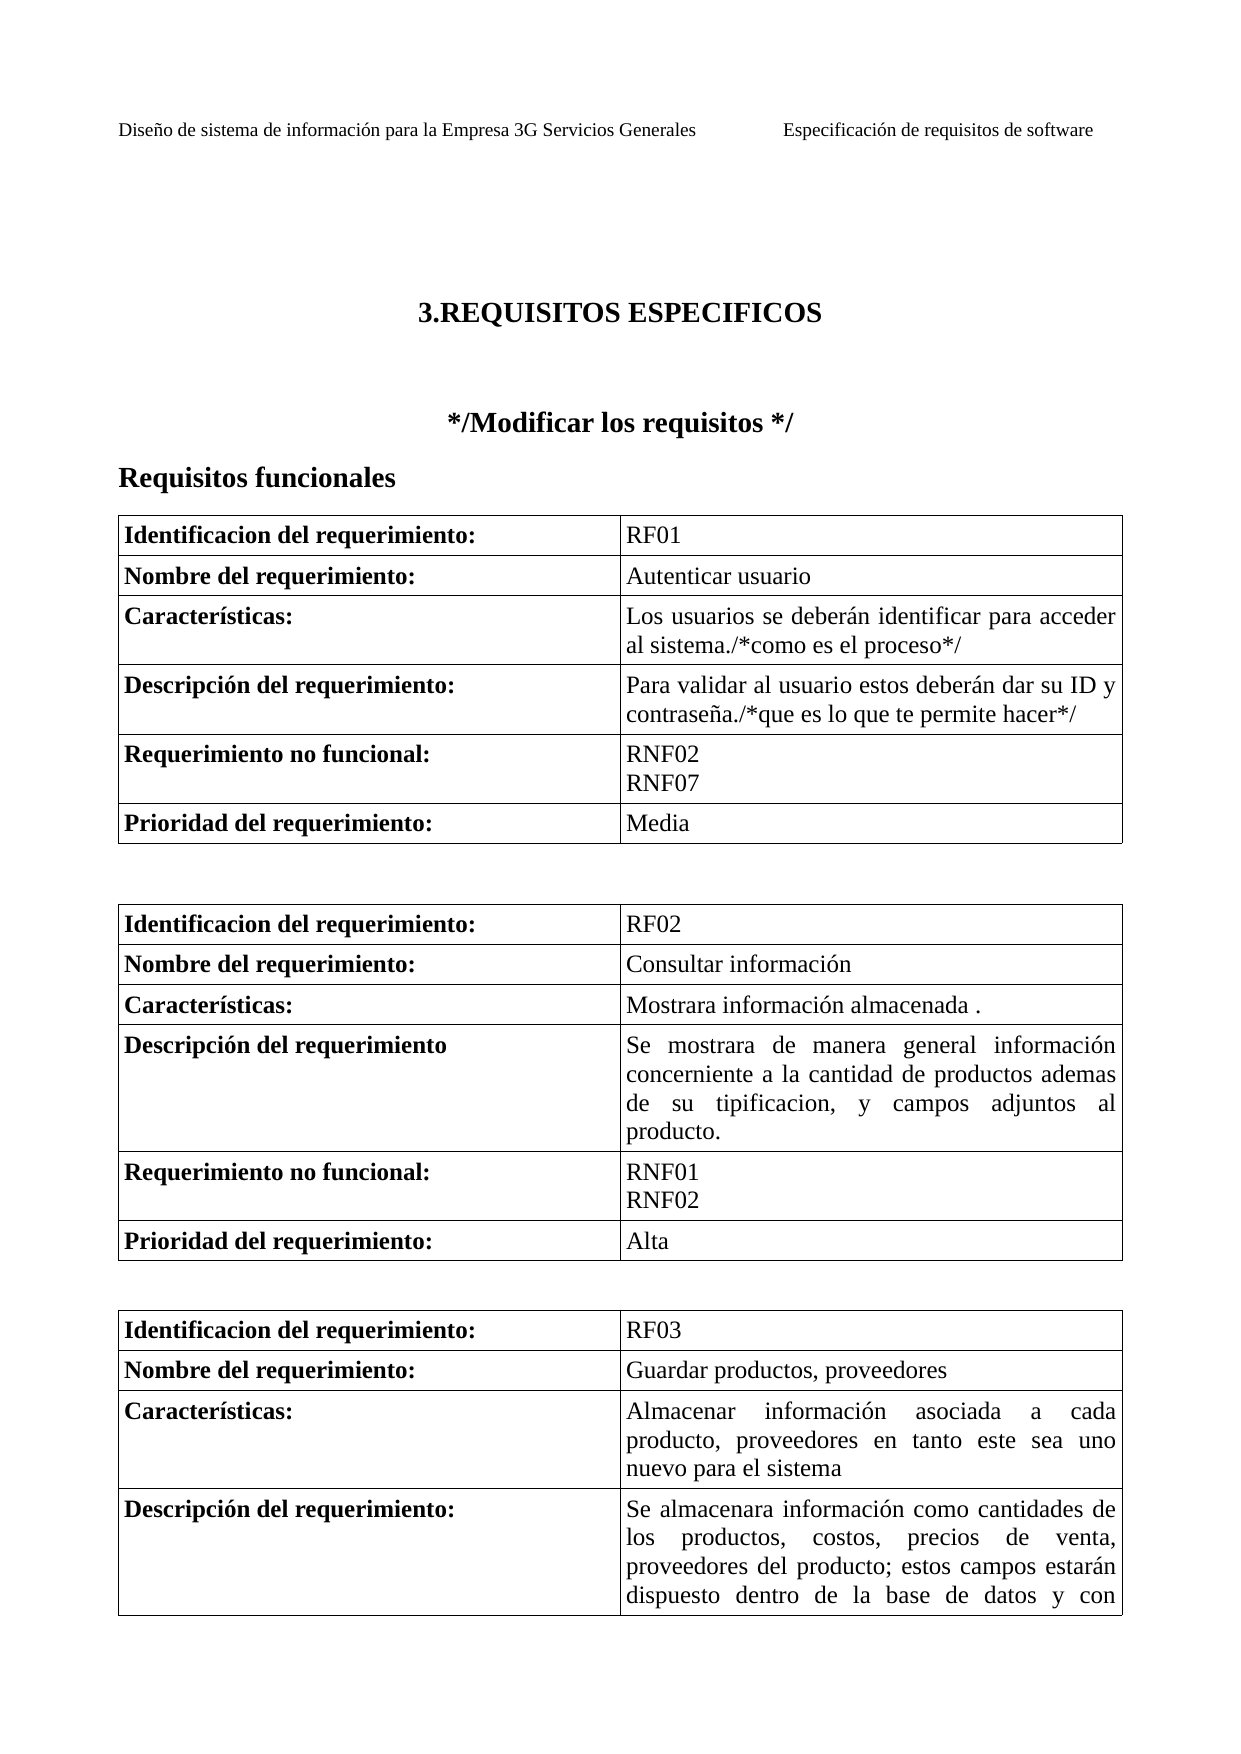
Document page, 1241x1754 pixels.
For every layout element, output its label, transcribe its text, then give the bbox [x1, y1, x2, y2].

table_cell Guardar productos, proveedores [621, 1351, 1122, 1390]
table_cell Descripción del requerimiento [119, 1025, 620, 1151]
table_cell Prioridad del requerimiento: [119, 1221, 620, 1260]
table_cell Se almacenara información como cantidades de los productos, costos, precios de venta, proveedores del producto; estos campos estarán dispuesto dentro de la base de datos y con [621, 1489, 1122, 1614]
table_cell Nombre del requerimiento: [119, 945, 620, 984]
table_cell Descripción del requerimiento: [119, 665, 620, 733]
table_header Identificacion del requerimiento: [119, 905, 620, 944]
table_cell Autenticar usuario [621, 556, 1122, 595]
table_cell Requerimiento no funcional: [119, 735, 620, 802]
table_cell Los usuarios se deberán identificar para acceder al sistema./*como es el proceso*/ [621, 596, 1122, 664]
table_cell Almacenar información asociada a cada producto, proveedores en tanto este sea uno nuevo para el sistema [621, 1391, 1122, 1488]
text 3.REQUISITOS ESPECIFICOS [118, 296, 1122, 329]
table_cell Características: [119, 596, 620, 664]
table_cell Descripción del requerimiento: [119, 1489, 620, 1614]
table_cell Se mostrara de manera general información concerniente a la cantidad de productos ademas de su tipificacion, y campos adjuntos al producto. [621, 1025, 1122, 1151]
text */Modificar los requisitos */ [118, 405, 1122, 439]
text Requisitos funcionales [118, 460, 1122, 493]
table_cell Requerimiento no funcional: [119, 1152, 620, 1220]
table_cell RNF02 RNF07 [621, 735, 1122, 802]
table_header Identificacion del requerimiento: [119, 1311, 620, 1350]
table_cell Nombre del requerimiento: [119, 556, 620, 595]
table_cell RNF01 RNF02 [621, 1152, 1122, 1220]
table_cell Mostrara información almacenada . [621, 985, 1122, 1024]
table_cell Consultar información [621, 945, 1122, 984]
table_cell Alta [621, 1221, 1122, 1260]
table_cell Características: [119, 1391, 620, 1488]
table_header RF01 [621, 516, 1122, 555]
table_cell Prioridad del requerimiento: [119, 804, 620, 843]
table_cell Para validar al usuario estos deberán dar su ID y contraseña./*que es lo que te permite hacer*/ [621, 665, 1122, 733]
table_cell Características: [119, 985, 620, 1024]
table_header RF03 [621, 1311, 1122, 1350]
table_cell Media [621, 804, 1122, 843]
table_header Identificacion del requerimiento: [119, 516, 620, 555]
table_header RF02 [621, 905, 1122, 944]
table_cell Nombre del requerimiento: [119, 1351, 620, 1390]
